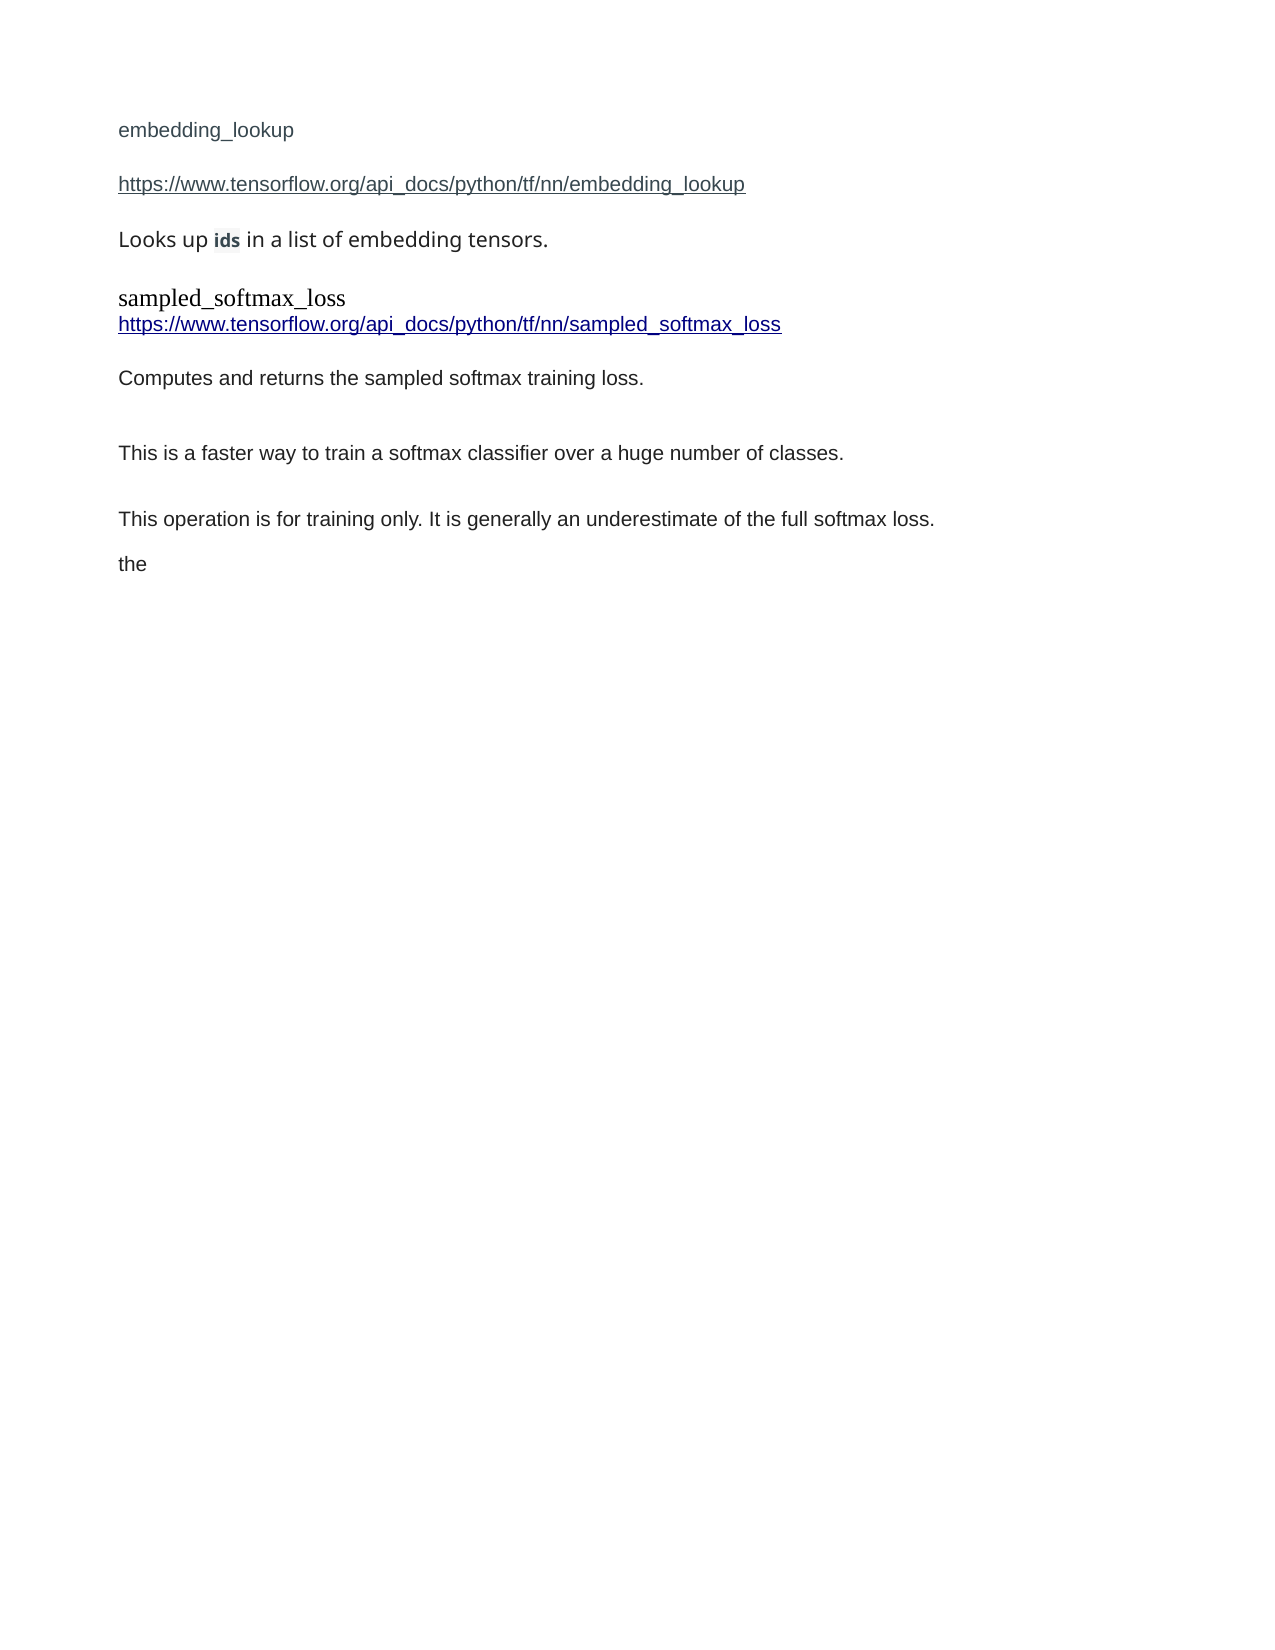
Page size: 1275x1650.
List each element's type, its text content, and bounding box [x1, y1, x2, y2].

text This is a faster way to train a softmax classifier over a huge number of classes. [118, 440, 1157, 464]
text the [118, 552, 1157, 576]
text embedding_lookup [118, 118, 1157, 142]
text Looks up ids in a list of embedding tensors. [118, 225, 1157, 254]
subtitle sampled_softmax_loss [118, 283, 1157, 312]
text Computes and returns the sampled softmax training loss. [118, 366, 1157, 389]
text https://www.tensorflow.org/api_docs/python/tf/nn/embedding_lookup [118, 172, 1157, 196]
text This operation is for training only. It is generally an underestimate of the full softmax loss. [118, 507, 1157, 531]
text https://www.tensorflow.org/api_docs/python/tf/nn/sampled_softmax_loss [118, 312, 1157, 336]
